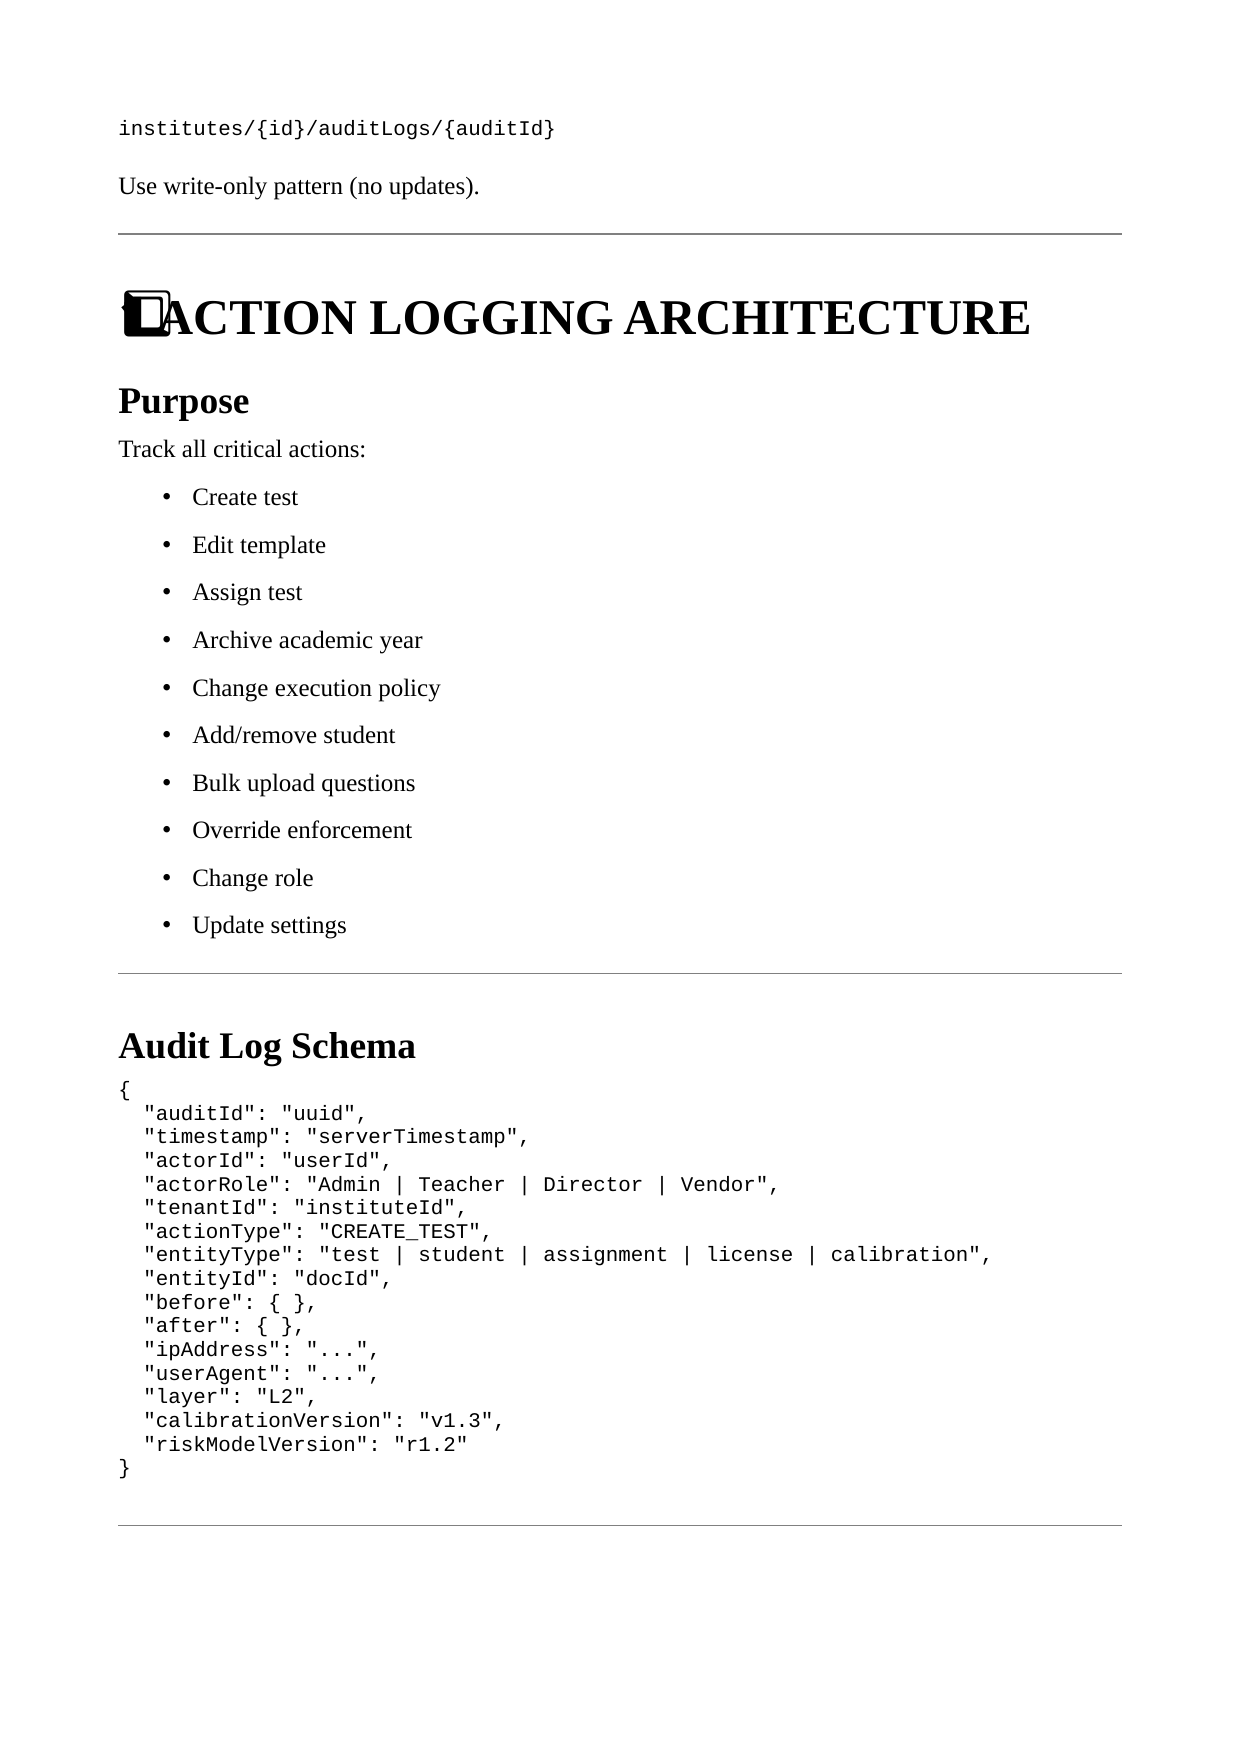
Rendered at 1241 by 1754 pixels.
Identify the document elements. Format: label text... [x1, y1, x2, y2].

text "after": { }, [118, 1315, 1122, 1339]
list Bulk upload questions [162, 768, 1122, 797]
subtitle Audit Log Schema [118, 1023, 1122, 1066]
subtitle Purpose [118, 379, 1122, 422]
list Archive academic year [162, 625, 1122, 654]
text institutes/{id}/auditLogs/{auditId} [118, 118, 1122, 142]
text "entityId": "docId", [118, 1268, 1122, 1292]
list Assign test [162, 577, 1122, 606]
text "riskModelVersion": "r1.2" [118, 1434, 1122, 1457]
text "timestamp": "serverTimestamp", [118, 1126, 1122, 1150]
list Change execution policy [162, 673, 1122, 701]
text "userAgent": "...", [118, 1363, 1122, 1386]
list Override enforcement [162, 815, 1122, 844]
text "tenantId": "instituteId", [118, 1197, 1122, 1221]
list Add/remove student [162, 720, 1122, 749]
list Update settings [162, 911, 1122, 939]
text Track all critical actions: [118, 434, 1122, 463]
text "actorRole": "Admin | Teacher | Director | Vendor", [118, 1173, 1122, 1197]
text "ipAddress": "...", [118, 1339, 1122, 1363]
text "calibrationVersion": "v1.3", [118, 1410, 1122, 1434]
text "entityType": "test | student | assignment | license | calibration", [118, 1244, 1122, 1268]
text "auditId": "uuid", [118, 1103, 1122, 1126]
list Change role [162, 863, 1122, 892]
list Edit template [162, 530, 1122, 558]
list Create test [162, 482, 1122, 511]
text "layer": "L2", [118, 1386, 1122, 1410]
text Use write-only pattern (no updates). [118, 171, 1122, 200]
text } [118, 1457, 1122, 1481]
text "actionType": "CREATE_TEST", [118, 1221, 1122, 1244]
text "actorId": "userId", [118, 1150, 1122, 1173]
text "before": { }, [118, 1292, 1122, 1315]
text { [118, 1079, 1122, 1103]
subtitle 1️⃣ ACTION LOGGING ARCHITECTURE [118, 288, 1122, 346]
